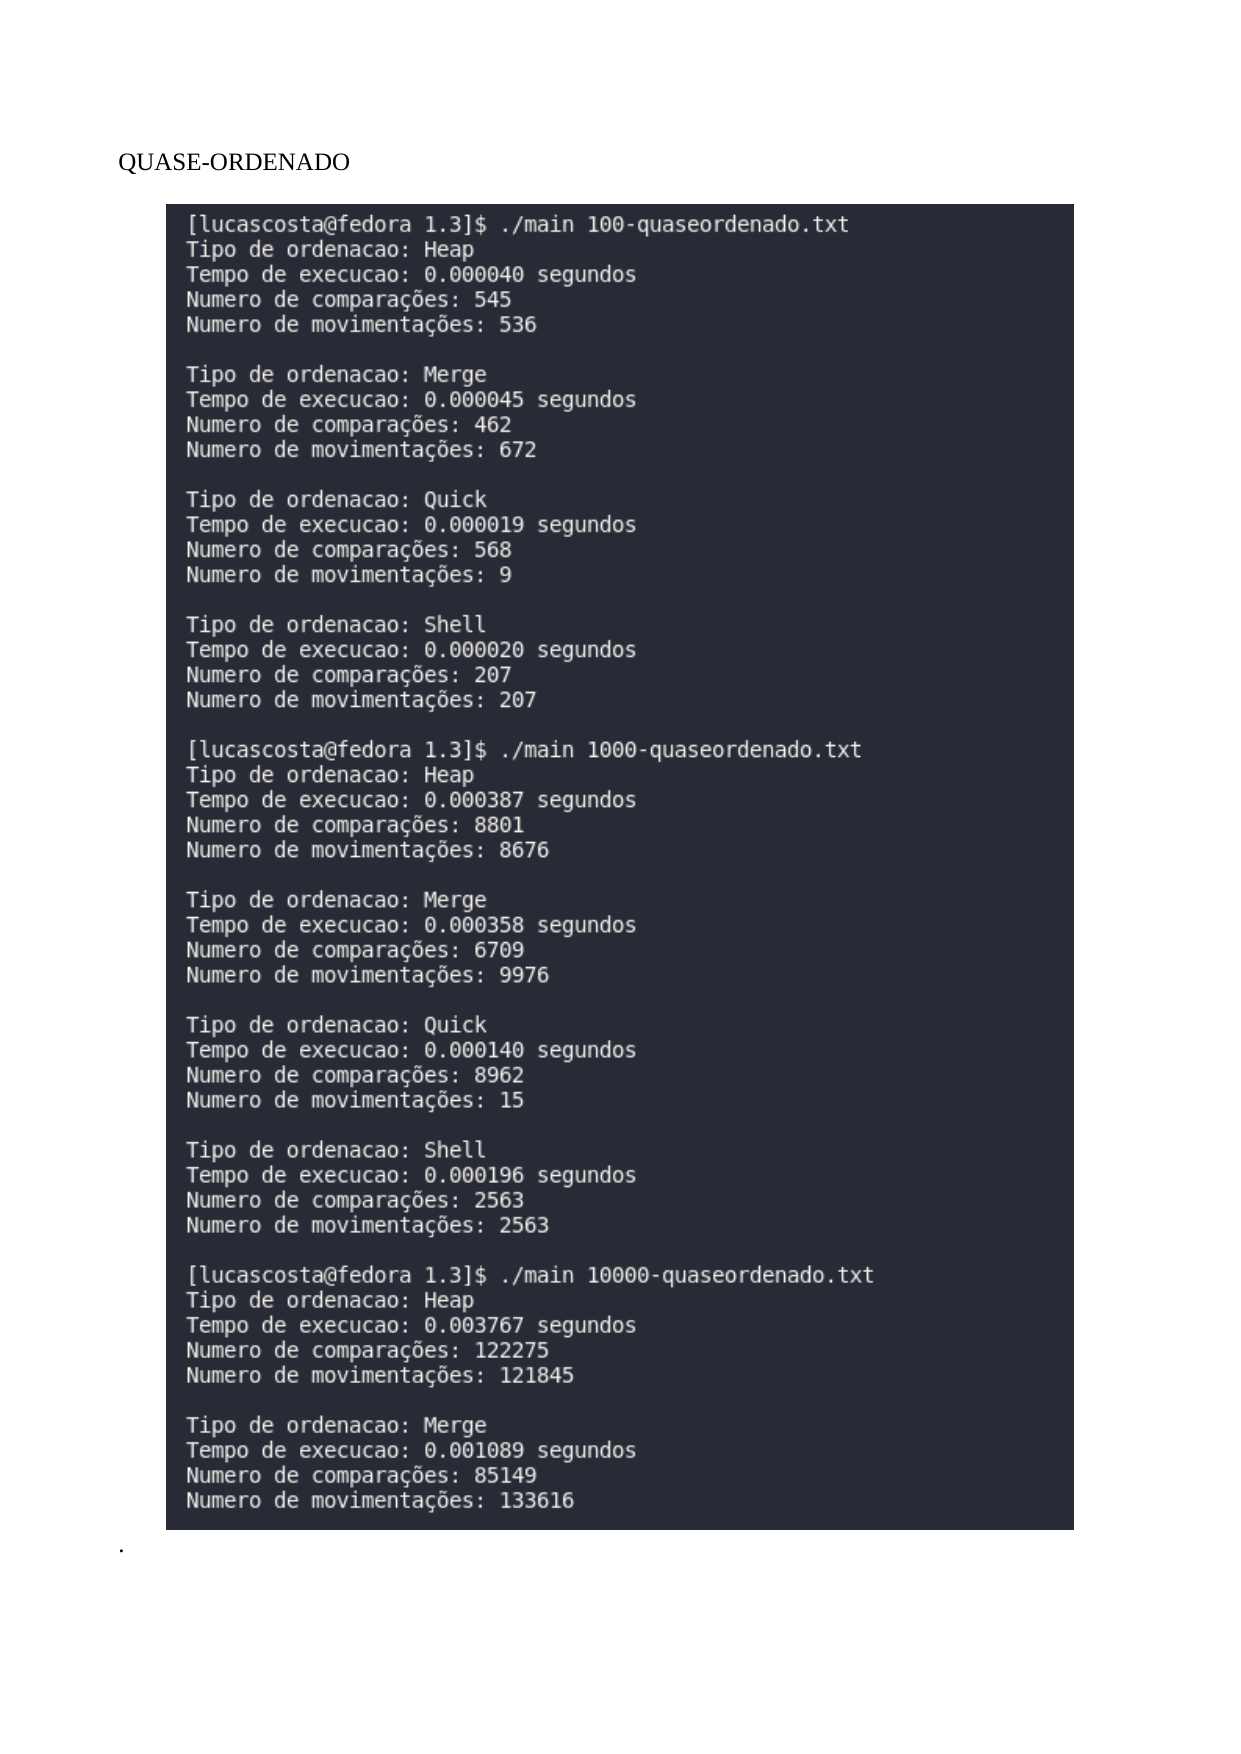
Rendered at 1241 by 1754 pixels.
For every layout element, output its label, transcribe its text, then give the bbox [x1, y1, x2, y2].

text QUASE-ORDENADO [118, 147, 1122, 176]
text . [118, 204, 1122, 1558]
picture [166, 204, 1074, 1530]
